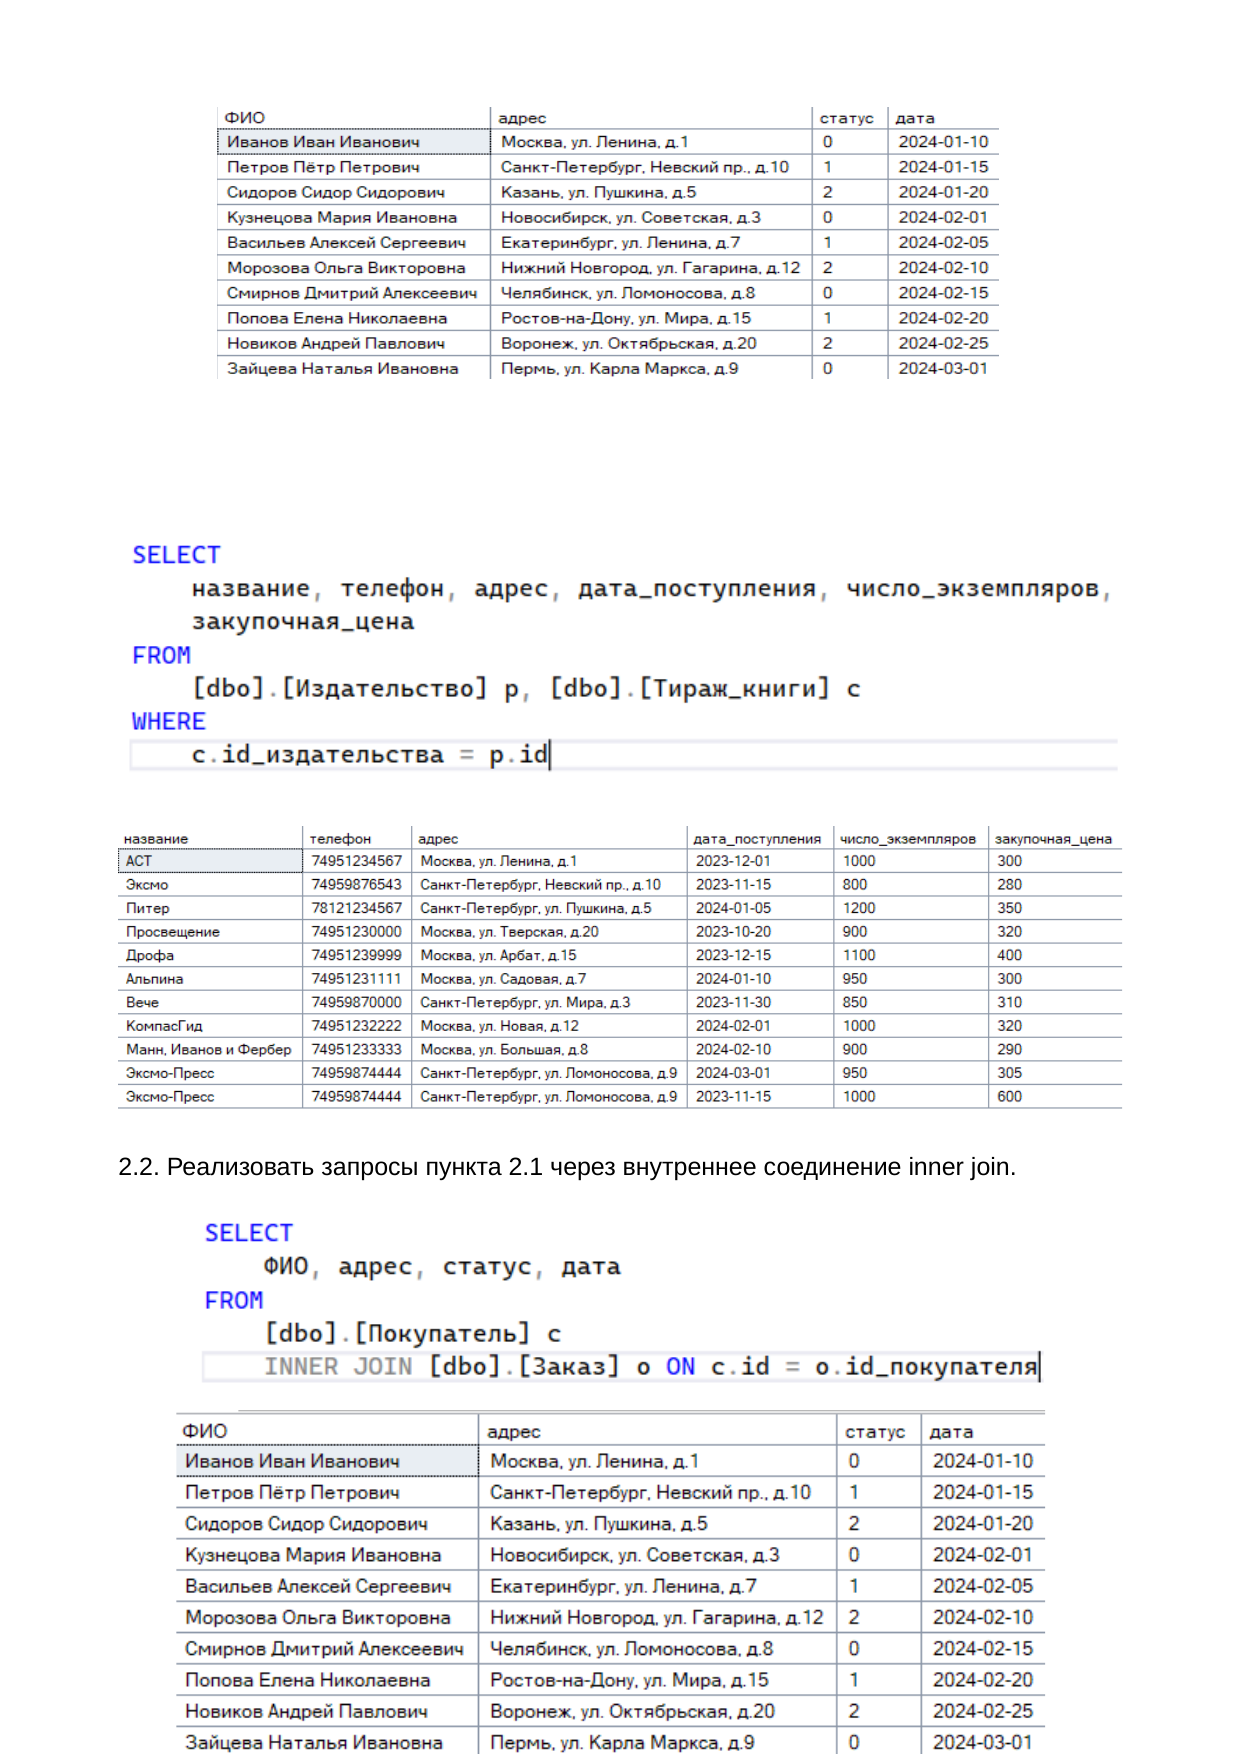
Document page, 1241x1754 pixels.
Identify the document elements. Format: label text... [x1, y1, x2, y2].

picture [118, 826, 1123, 1111]
picture [196, 1221, 1044, 1389]
text 2.2. Реализовать запросы пункта 2.1 через внутреннее соединение inner join. [118, 1151, 1122, 1180]
picture [176, 1410, 1046, 1754]
picture [217, 107, 999, 379]
picture [122, 543, 1118, 780]
